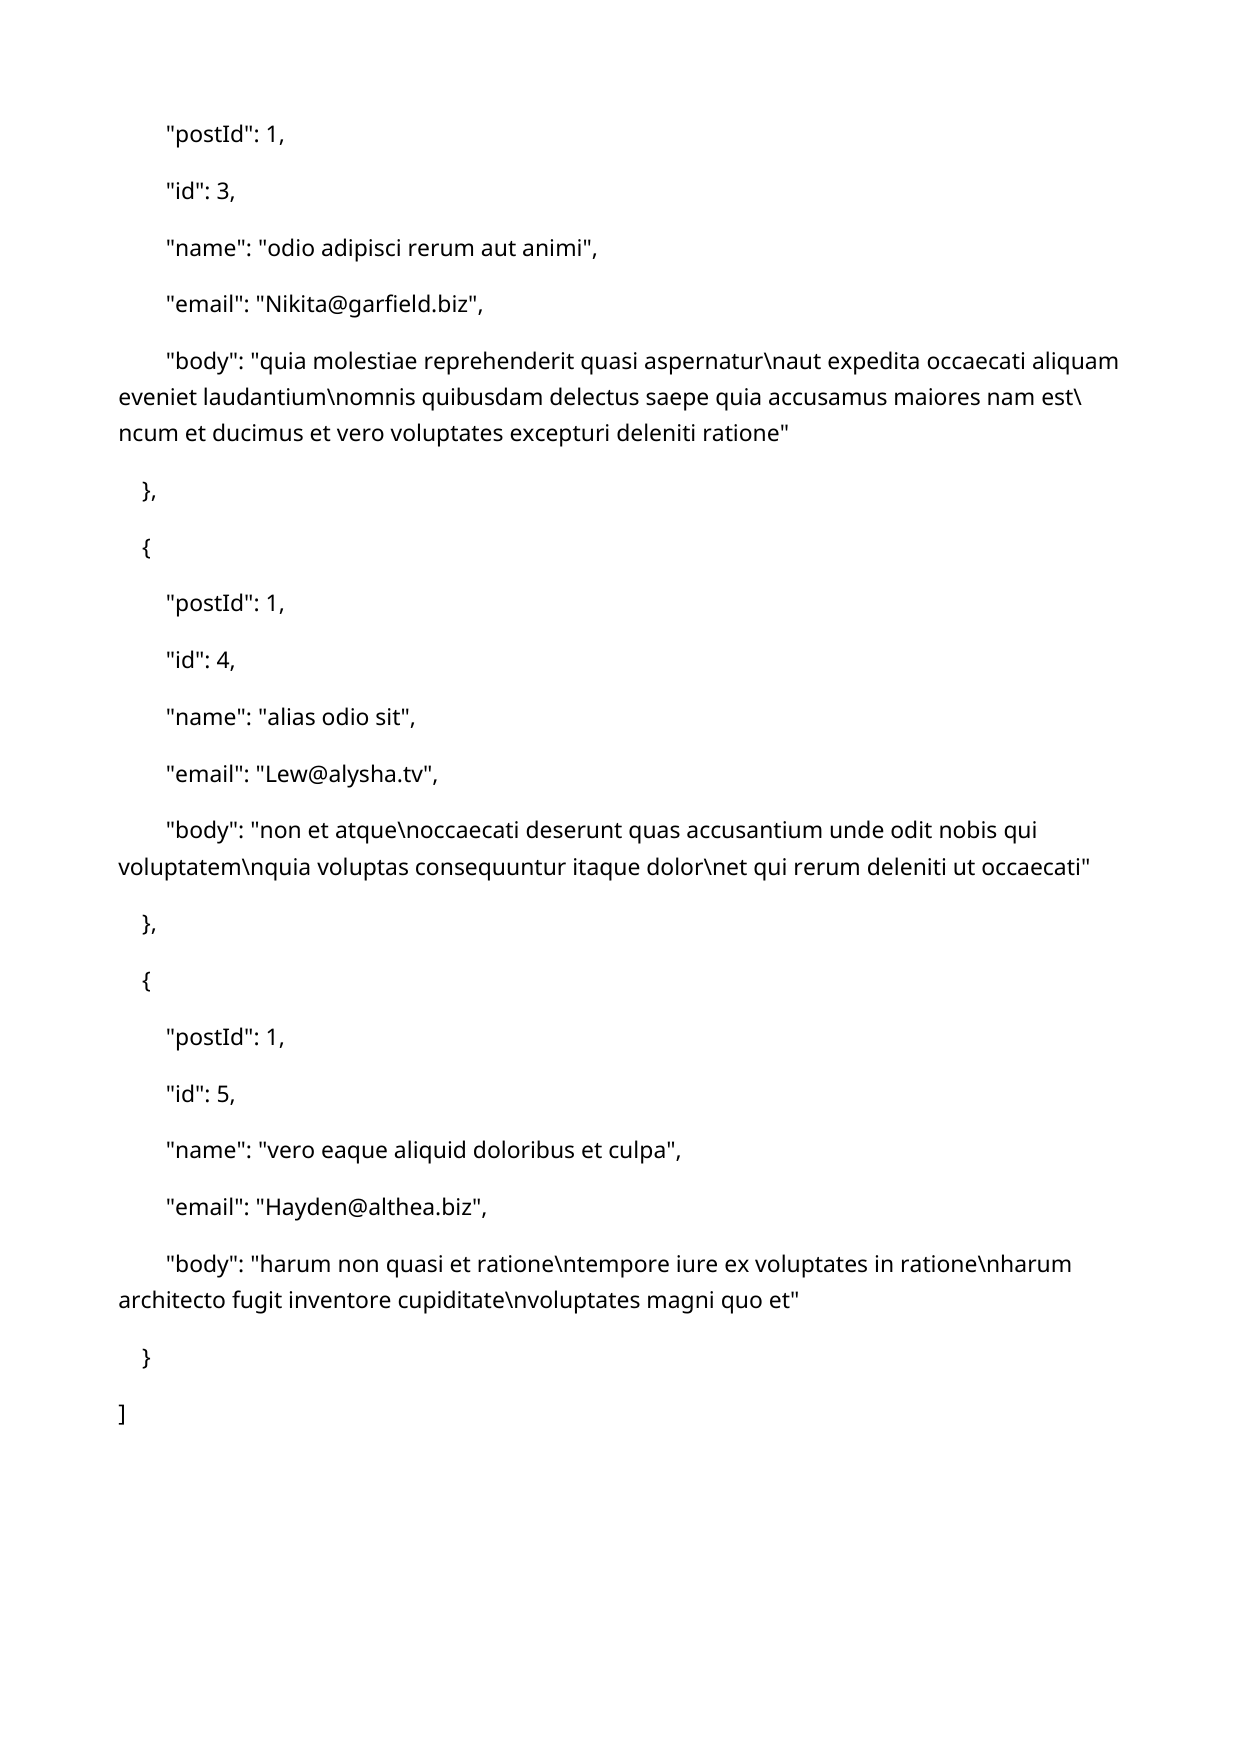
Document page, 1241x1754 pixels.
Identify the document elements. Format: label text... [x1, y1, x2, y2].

text { [118, 531, 1122, 562]
text { [118, 964, 1122, 995]
text }, [118, 907, 1122, 938]
text "body": "harum non quasi et ratione\ntempore iure ex voluptates in ratione\nharum architecto fugit inventore cupiditate\nvoluptates magni quo et" [118, 1248, 1122, 1315]
text "name": "alias odio sit", [118, 701, 1122, 732]
text "email": "Lew@alysha.tv", [118, 758, 1122, 789]
text "postId": 1, [118, 1021, 1122, 1052]
text "postId": 1, [118, 118, 1122, 149]
text "name": "odio adipisci rerum aut animi", [118, 232, 1122, 263]
text } [118, 1341, 1122, 1372]
text "id": 5, [118, 1077, 1122, 1109]
text "body": "quia molestiae reprehenderit quasi aspernatur\naut expedita occaecati aliquam eveniet laudantium\nomnis quibusdam delectus saepe quia accusamus maiores nam est\ncum et ducimus et vero voluptates excepturi deleniti ratione" [118, 345, 1122, 448]
text ] [118, 1397, 1122, 1428]
text "id": 3, [118, 175, 1122, 206]
text "email": "Nikita@garfield.biz", [118, 288, 1122, 320]
text "postId": 1, [118, 587, 1122, 619]
text "name": "vero eaque aliquid doloribus et culpa", [118, 1134, 1122, 1166]
text "body": "non et atque\noccaecati deserunt quas accusantium unde odit nobis qui voluptatem\nquia voluptas consequuntur itaque dolor\net qui rerum deleniti ut occaecati" [118, 814, 1122, 882]
text }, [118, 474, 1122, 505]
text "id": 4, [118, 644, 1122, 675]
text "email": "Hayden@althea.biz", [118, 1191, 1122, 1222]
